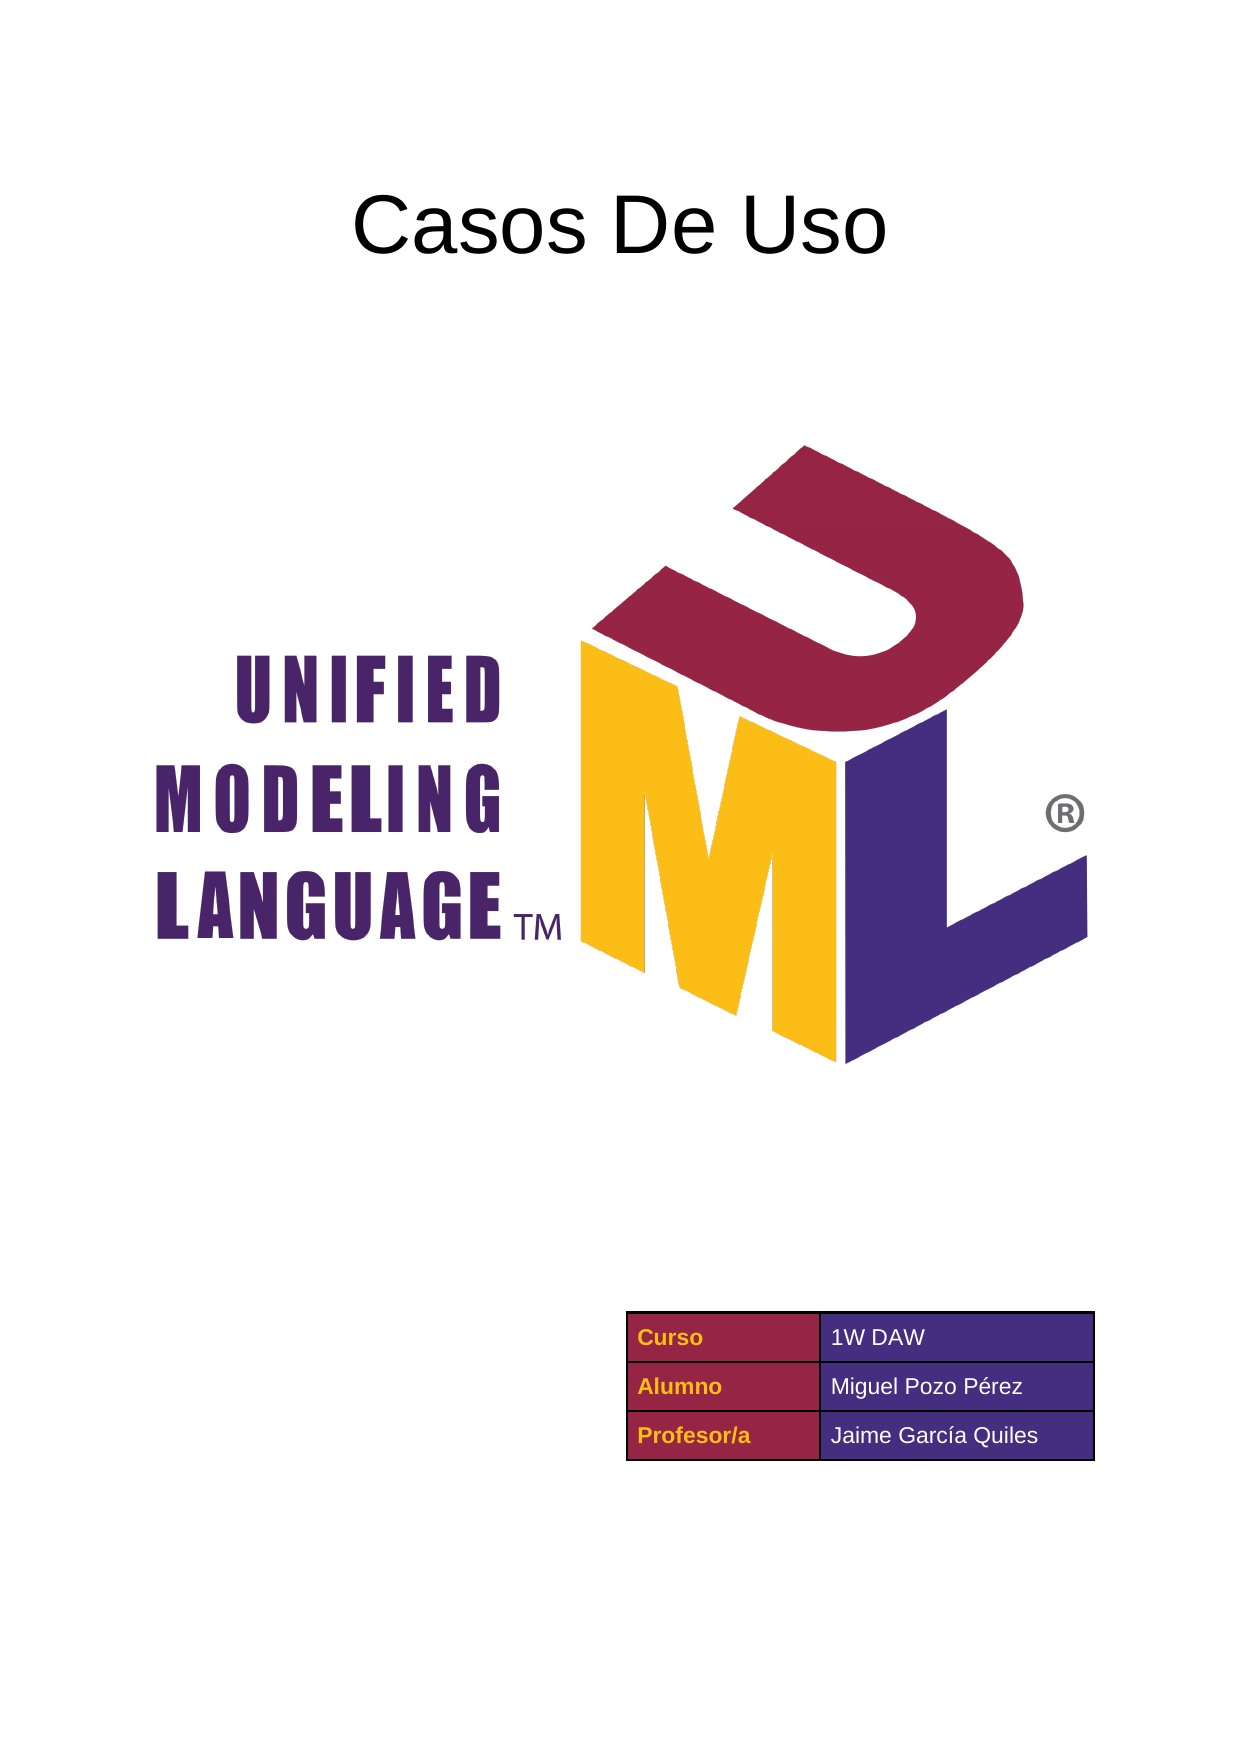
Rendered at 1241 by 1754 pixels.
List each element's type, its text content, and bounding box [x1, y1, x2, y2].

table_cell Profesor/a [628, 1412, 819, 1459]
table_cell Miguel Pozo Pérez [821, 1363, 1093, 1410]
table_header 1W DAW [821, 1314, 1093, 1361]
text Casos De Uso [150, 175, 1090, 271]
table_header Curso [628, 1314, 819, 1361]
table_cell Alumno [628, 1363, 819, 1410]
picture [150, 416, 1091, 1100]
table_cell Jaime García Quiles [821, 1412, 1093, 1459]
